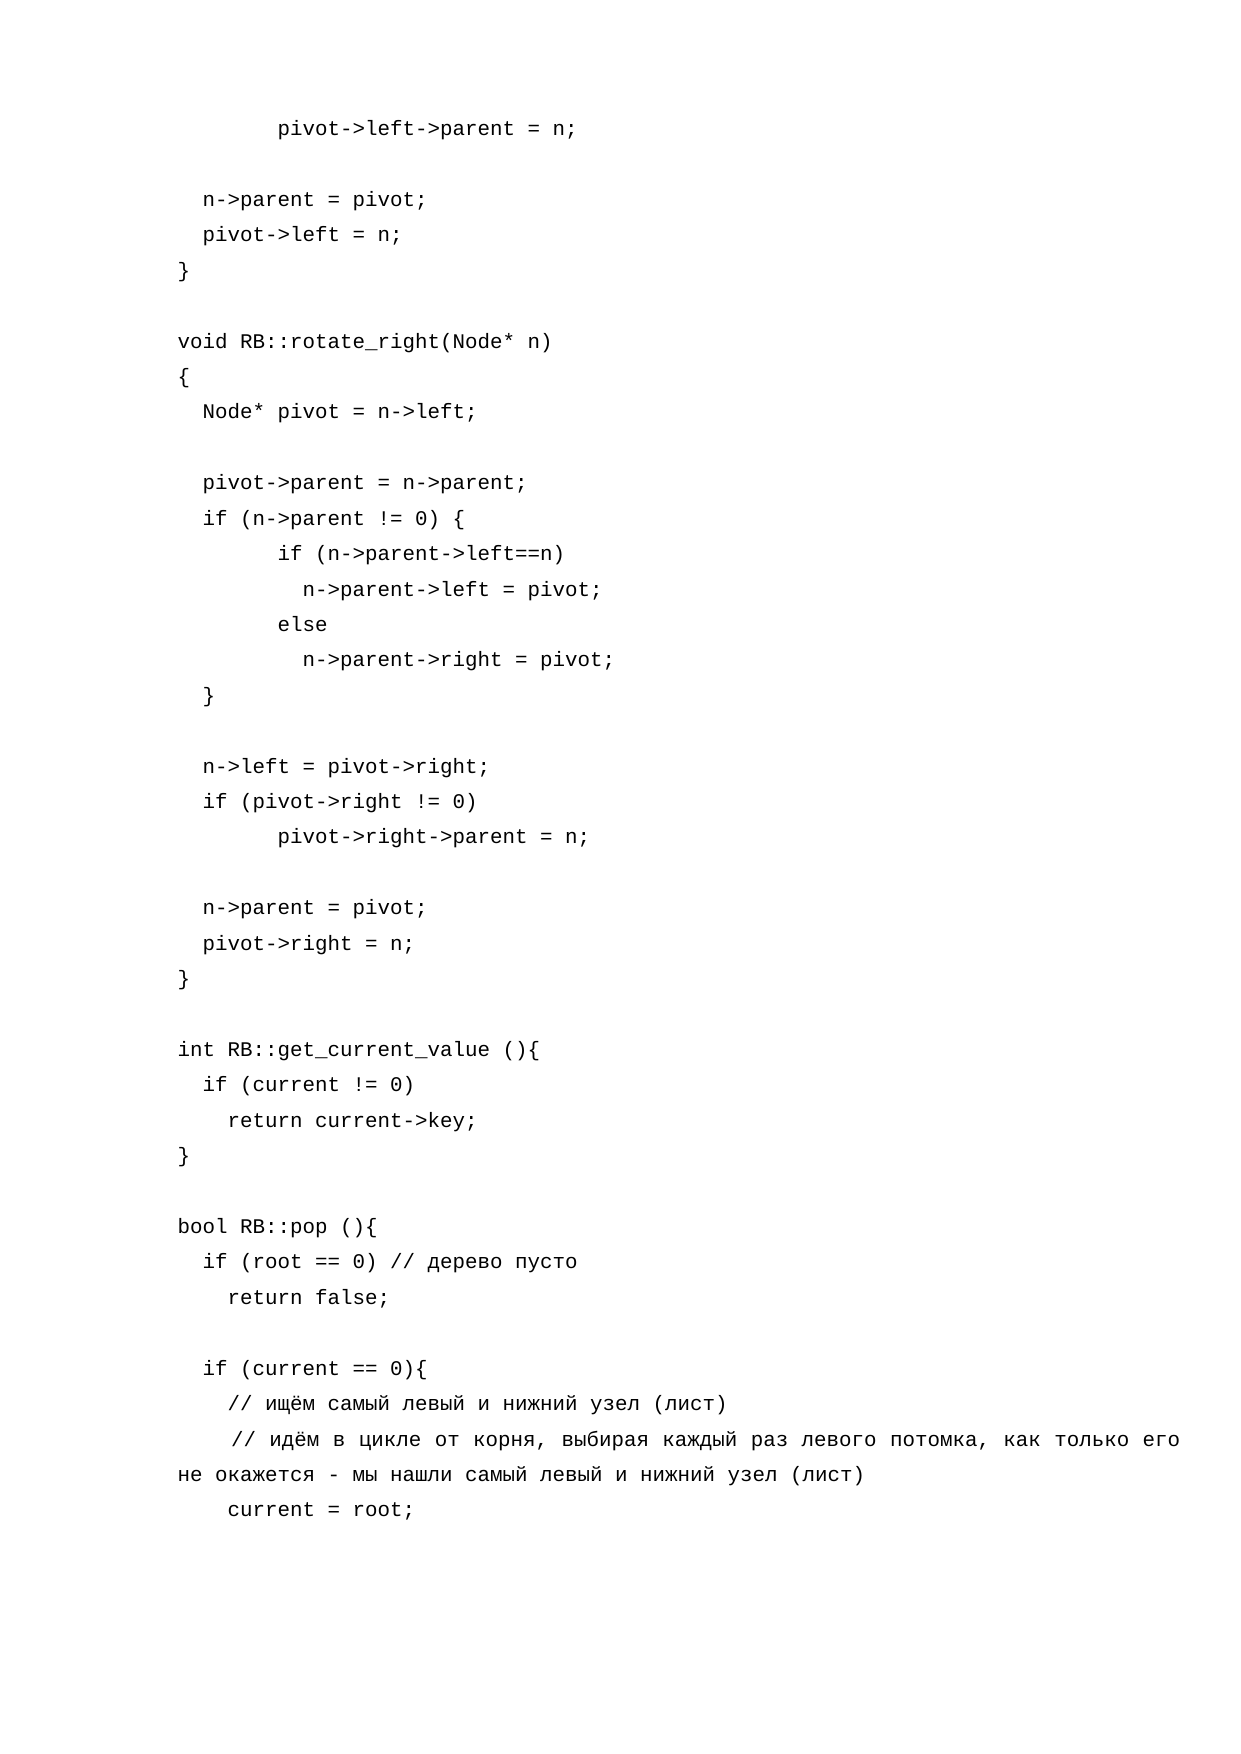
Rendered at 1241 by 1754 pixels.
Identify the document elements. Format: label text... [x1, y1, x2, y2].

text pivot->left = n; [177, 224, 1181, 248]
text return false; [177, 1287, 1181, 1311]
text if (n->parent != 0) { [177, 508, 1181, 531]
text pivot->right->parent = n; [177, 826, 1181, 850]
text pivot->left->parent = n; [177, 118, 1181, 142]
text else [177, 614, 1181, 638]
text // идём в цикле от корня, выбирая каждый раз левого потомка, как только его не окажется - мы нашли самый левый и нижний узел (лист) [177, 1428, 1181, 1488]
text return current->key; [177, 1110, 1181, 1133]
text pivot->parent = n->parent; [177, 472, 1181, 496]
text } [177, 1145, 1181, 1169]
text n->parent->left = pivot; [177, 578, 1181, 602]
text { [177, 366, 1181, 390]
text if (root == 0) // дерево пусто [177, 1251, 1181, 1275]
text if (n->parent->left==n) [177, 543, 1181, 567]
text if (current != 0) [177, 1074, 1181, 1098]
text // ищём самый левый и нижний узел (лист) [177, 1393, 1181, 1417]
text n->parent = pivot; [177, 897, 1181, 921]
text pivot->right = n; [177, 933, 1181, 956]
text } [177, 968, 1181, 992]
text if (current == 0){ [177, 1358, 1181, 1381]
text current = root; [177, 1499, 1181, 1523]
text if (pivot->right != 0) [177, 791, 1181, 815]
text int RB::get_current_value (){ [177, 1039, 1181, 1063]
text } [177, 260, 1181, 283]
text n->parent->right = pivot; [177, 649, 1181, 673]
text bool RB::pop (){ [177, 1216, 1181, 1240]
text void RB::rotate_right(Node* n) [177, 331, 1181, 354]
text n->parent = pivot; [177, 189, 1181, 213]
text } [177, 685, 1181, 708]
text Node* pivot = n->left; [177, 401, 1181, 425]
text n->left = pivot->right; [177, 756, 1181, 779]
